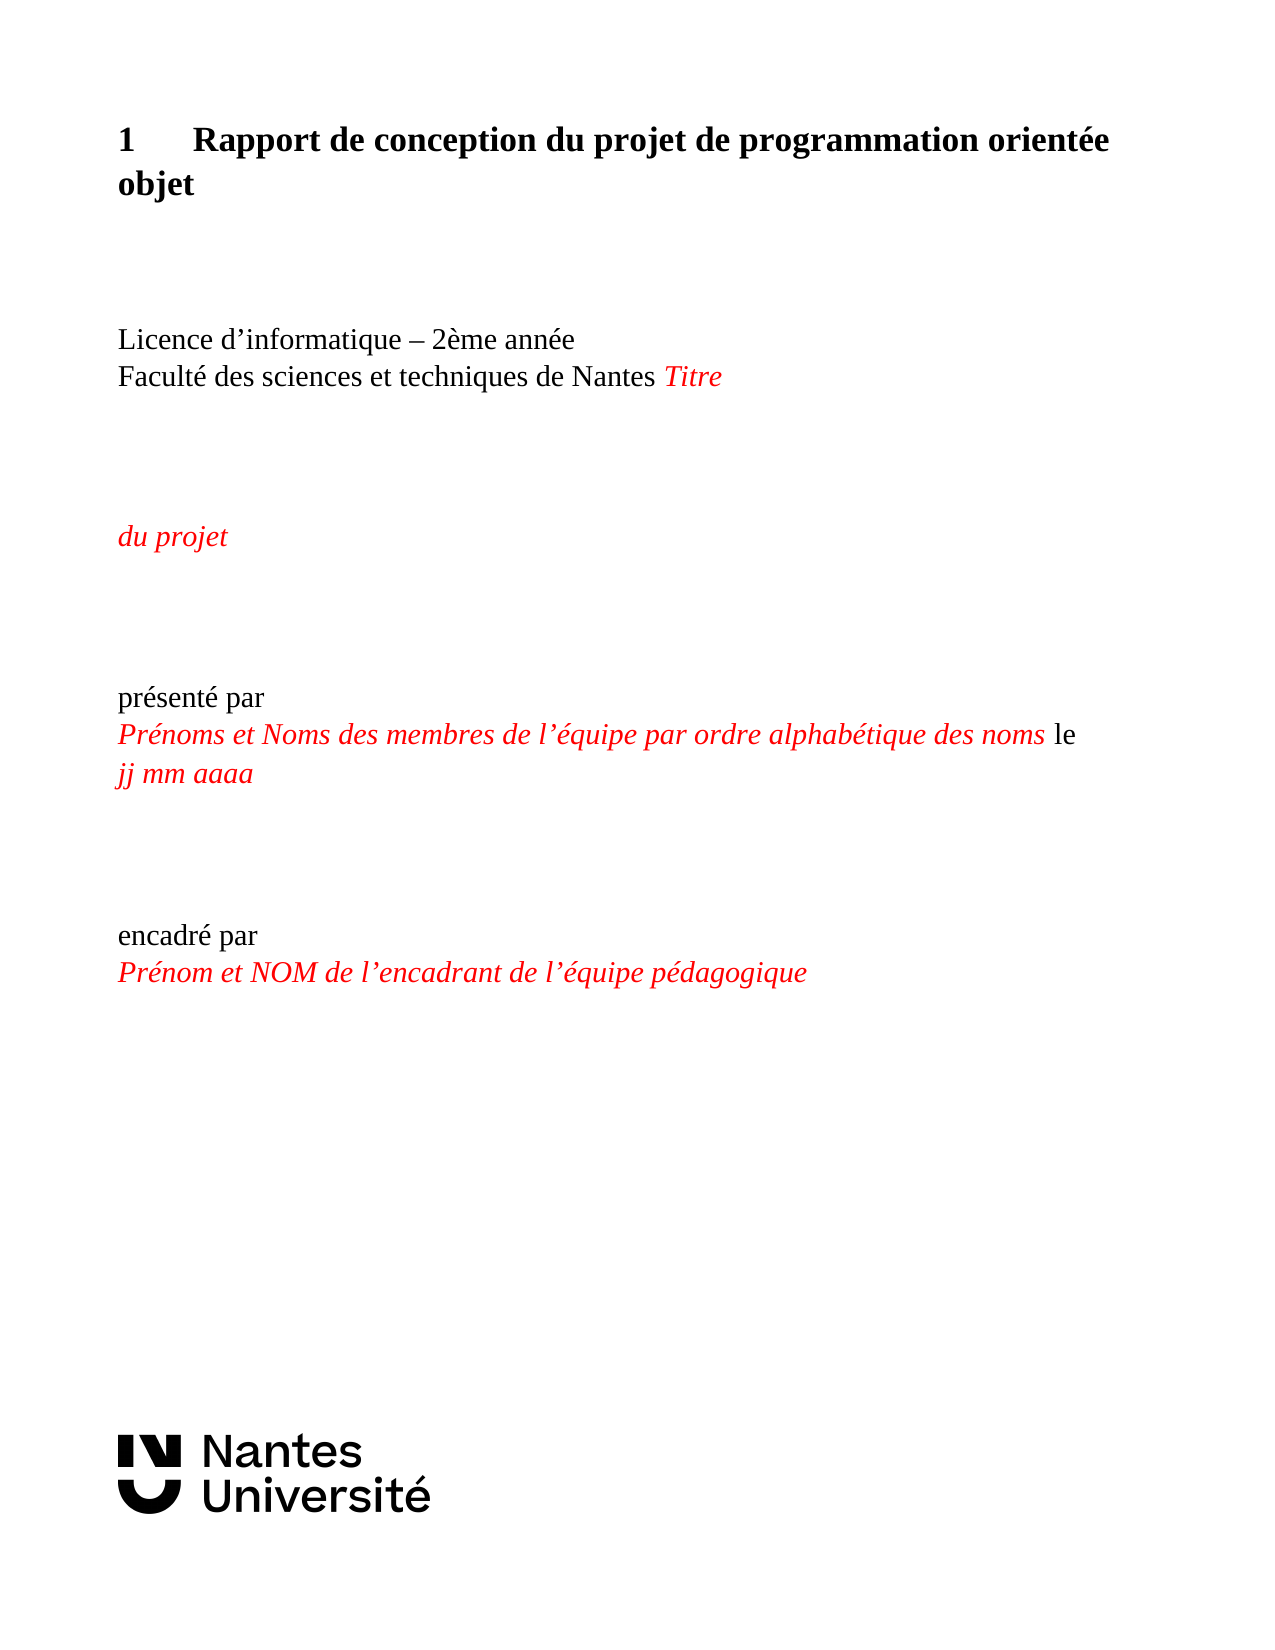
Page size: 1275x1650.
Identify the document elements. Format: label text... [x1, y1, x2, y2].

text Faculté des sciences et techniques de Nantes Titre du projet [118, 358, 749, 553]
text encadré par [118, 917, 749, 951]
text présenté par [118, 679, 749, 713]
text Prénoms et Noms des membres de l’équipe par ordre alphabétique des noms le jj mm aaaa [118, 716, 1102, 790]
text Licence d’informatique – 2ème année [118, 321, 749, 356]
subtitle Rapport de conception du projet de programmation orientée objet [118, 118, 1157, 203]
text Prénom et NOM de l’encadrant de l’équipe pédagogique [118, 954, 1102, 988]
